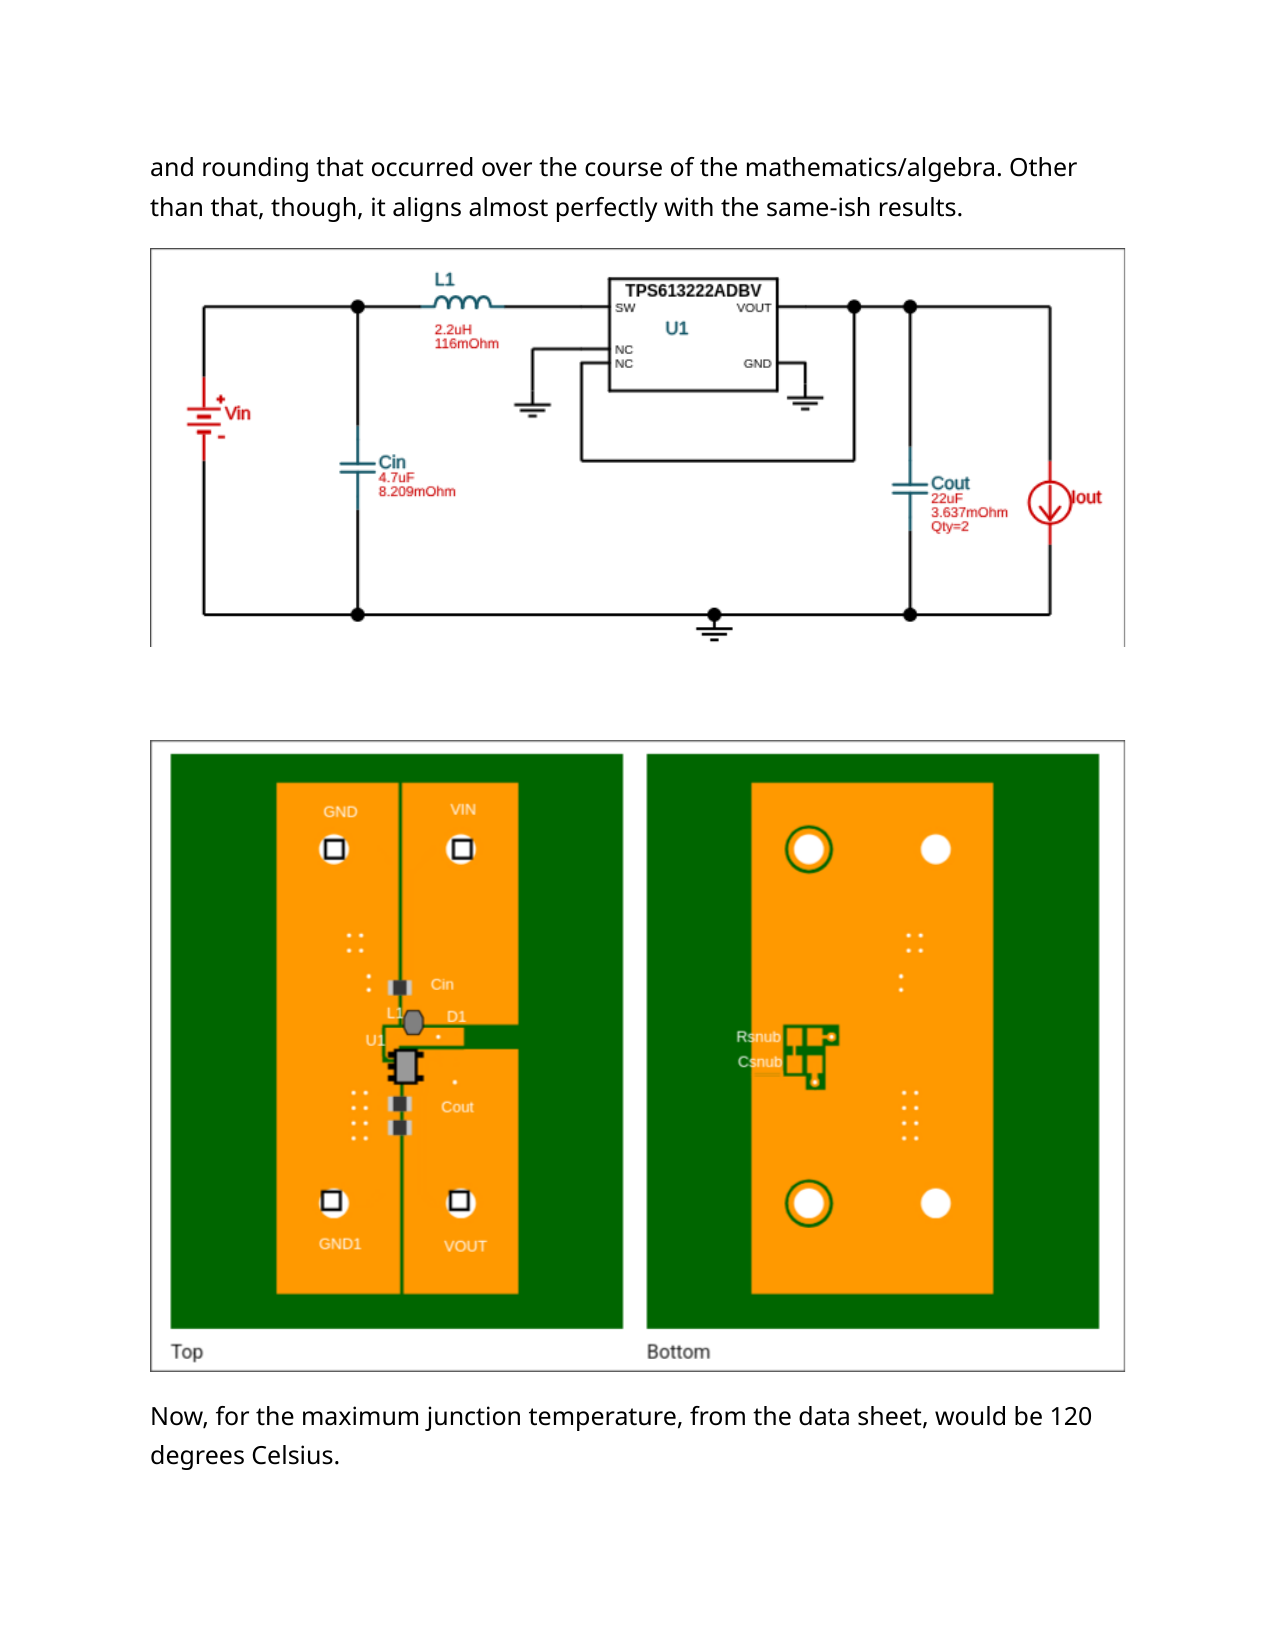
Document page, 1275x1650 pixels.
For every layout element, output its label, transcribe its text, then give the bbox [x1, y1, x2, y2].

text [150, 729, 1125, 740]
picture [150, 248, 1125, 647]
picture [150, 740, 1125, 1372]
text Now, for the maximum junction temperature, from the data sheet, would be 120 degrees Celsius. [150, 1372, 1125, 1472]
text and rounding that occurred over the course of the mathematics/algebra. Other than that, though, it aligns almost perfectly with the same-ish results. [150, 150, 1125, 223]
